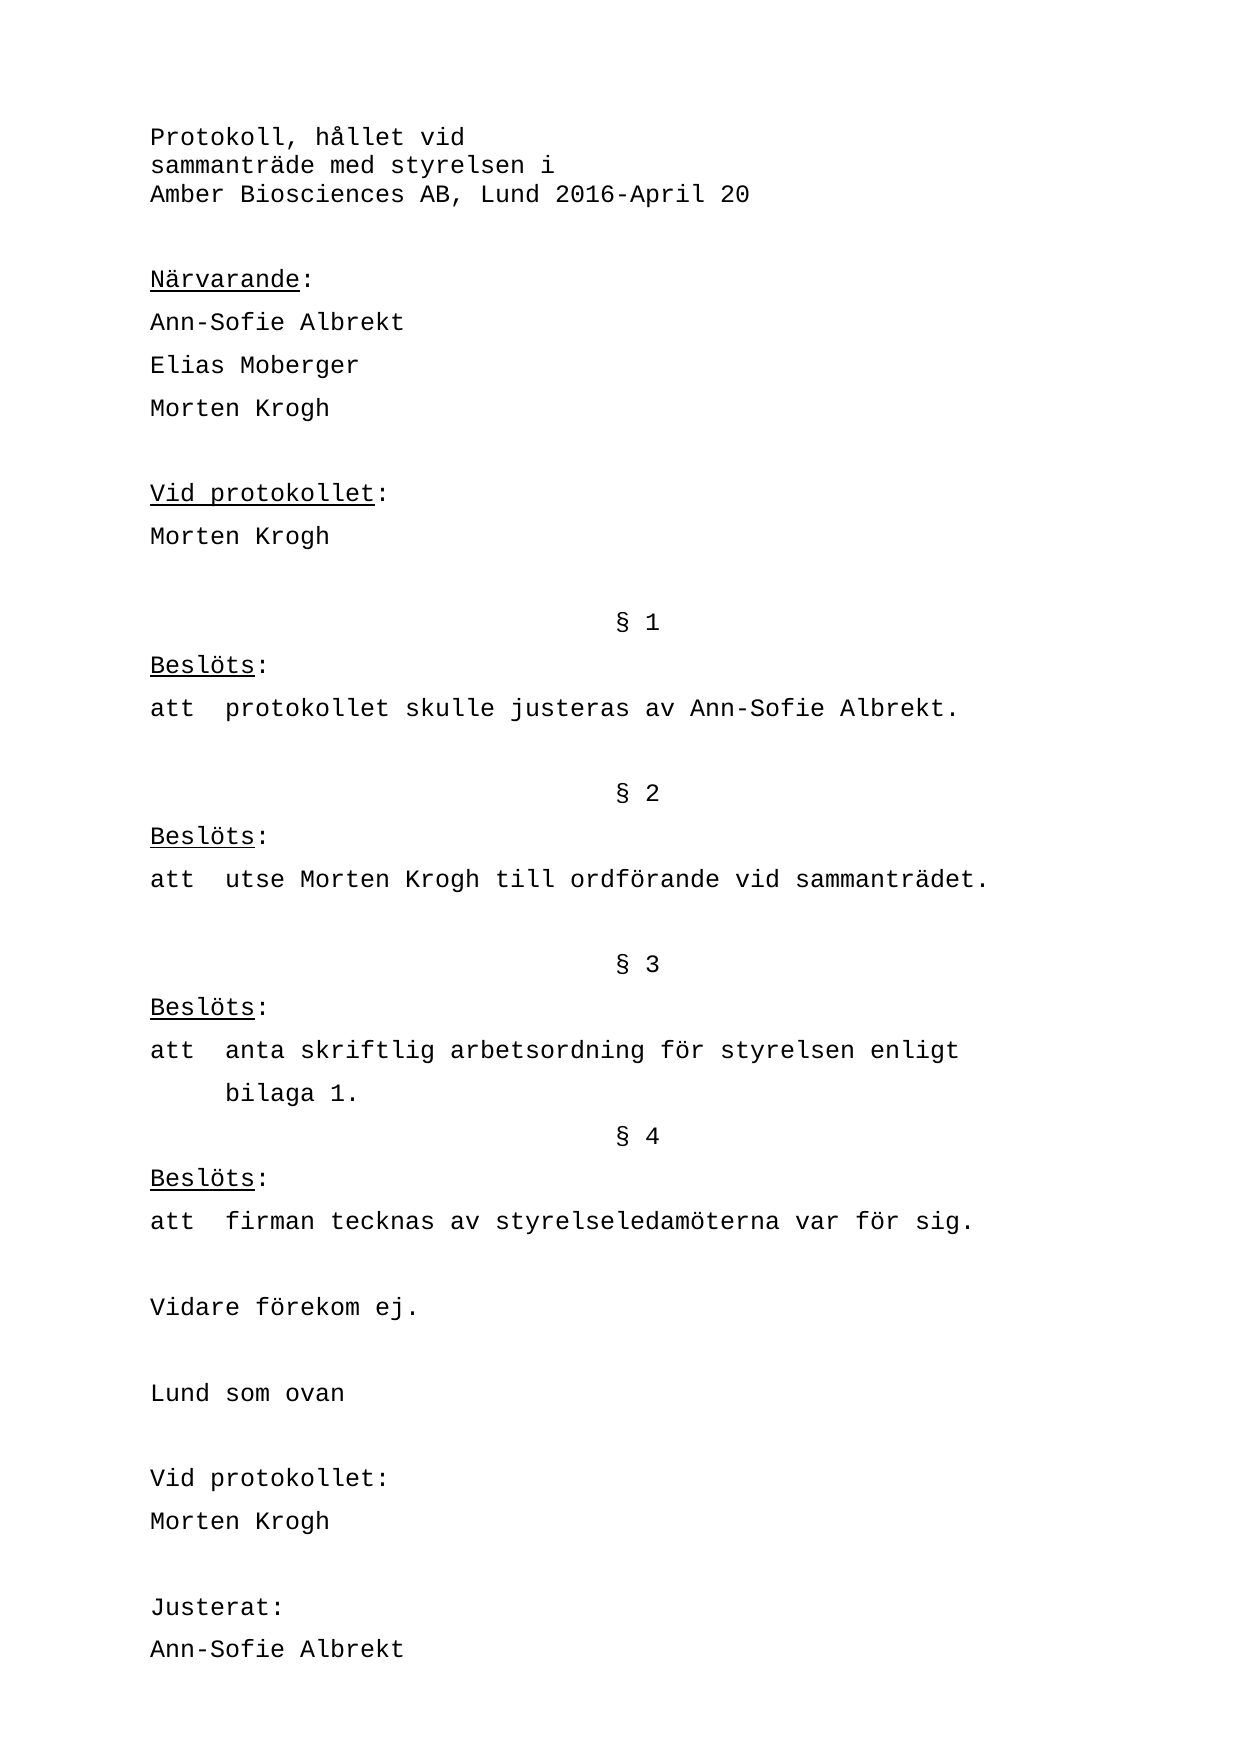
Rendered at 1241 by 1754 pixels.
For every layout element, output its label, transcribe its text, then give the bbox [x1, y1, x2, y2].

text att protokollet skulle justeras av Ann-Sofie Albrekt. [150, 695, 1180, 723]
text att anta skriftlig arbetsordning för styrelsen enligt [150, 1037, 1180, 1066]
text Justerat: [150, 1594, 1180, 1622]
text att firman tecknas av styrelseledamöterna var för sig. [150, 1209, 1180, 1237]
text Beslöts: [150, 1166, 1180, 1194]
text Morten Krogh [150, 1508, 1180, 1537]
text Ann-Sofie Albrekt [150, 309, 1180, 338]
text Protokoll, hållet vid [150, 124, 1180, 153]
text Vid protokollet: [150, 481, 1180, 509]
text Morten Krogh [150, 524, 1180, 552]
text § 4 [150, 1123, 1180, 1152]
text Vidare förekom ej. [150, 1294, 1180, 1323]
text Ann-Sofie Albrekt [150, 1637, 1180, 1665]
text sammanträde med styrelsen i [150, 153, 1180, 181]
text Närvarande: [150, 267, 1180, 295]
text Beslöts: [150, 994, 1180, 1023]
text § 2 [150, 781, 1180, 809]
text Vid protokollet: [150, 1466, 1180, 1494]
text Amber Biosciences AB, Lund 2016-April 20 [150, 181, 1180, 210]
text bilaga 1. [150, 1080, 1180, 1109]
text § 1 [150, 609, 1180, 638]
text Beslöts: [150, 823, 1180, 852]
text Beslöts: [150, 652, 1180, 681]
text Lund som ovan [150, 1380, 1180, 1408]
text Elias Moberger [150, 352, 1180, 381]
text Morten Krogh [150, 395, 1180, 424]
text § 3 [150, 952, 1180, 980]
text att utse Morten Krogh till ordförande vid sammanträdet. [150, 866, 1180, 895]
